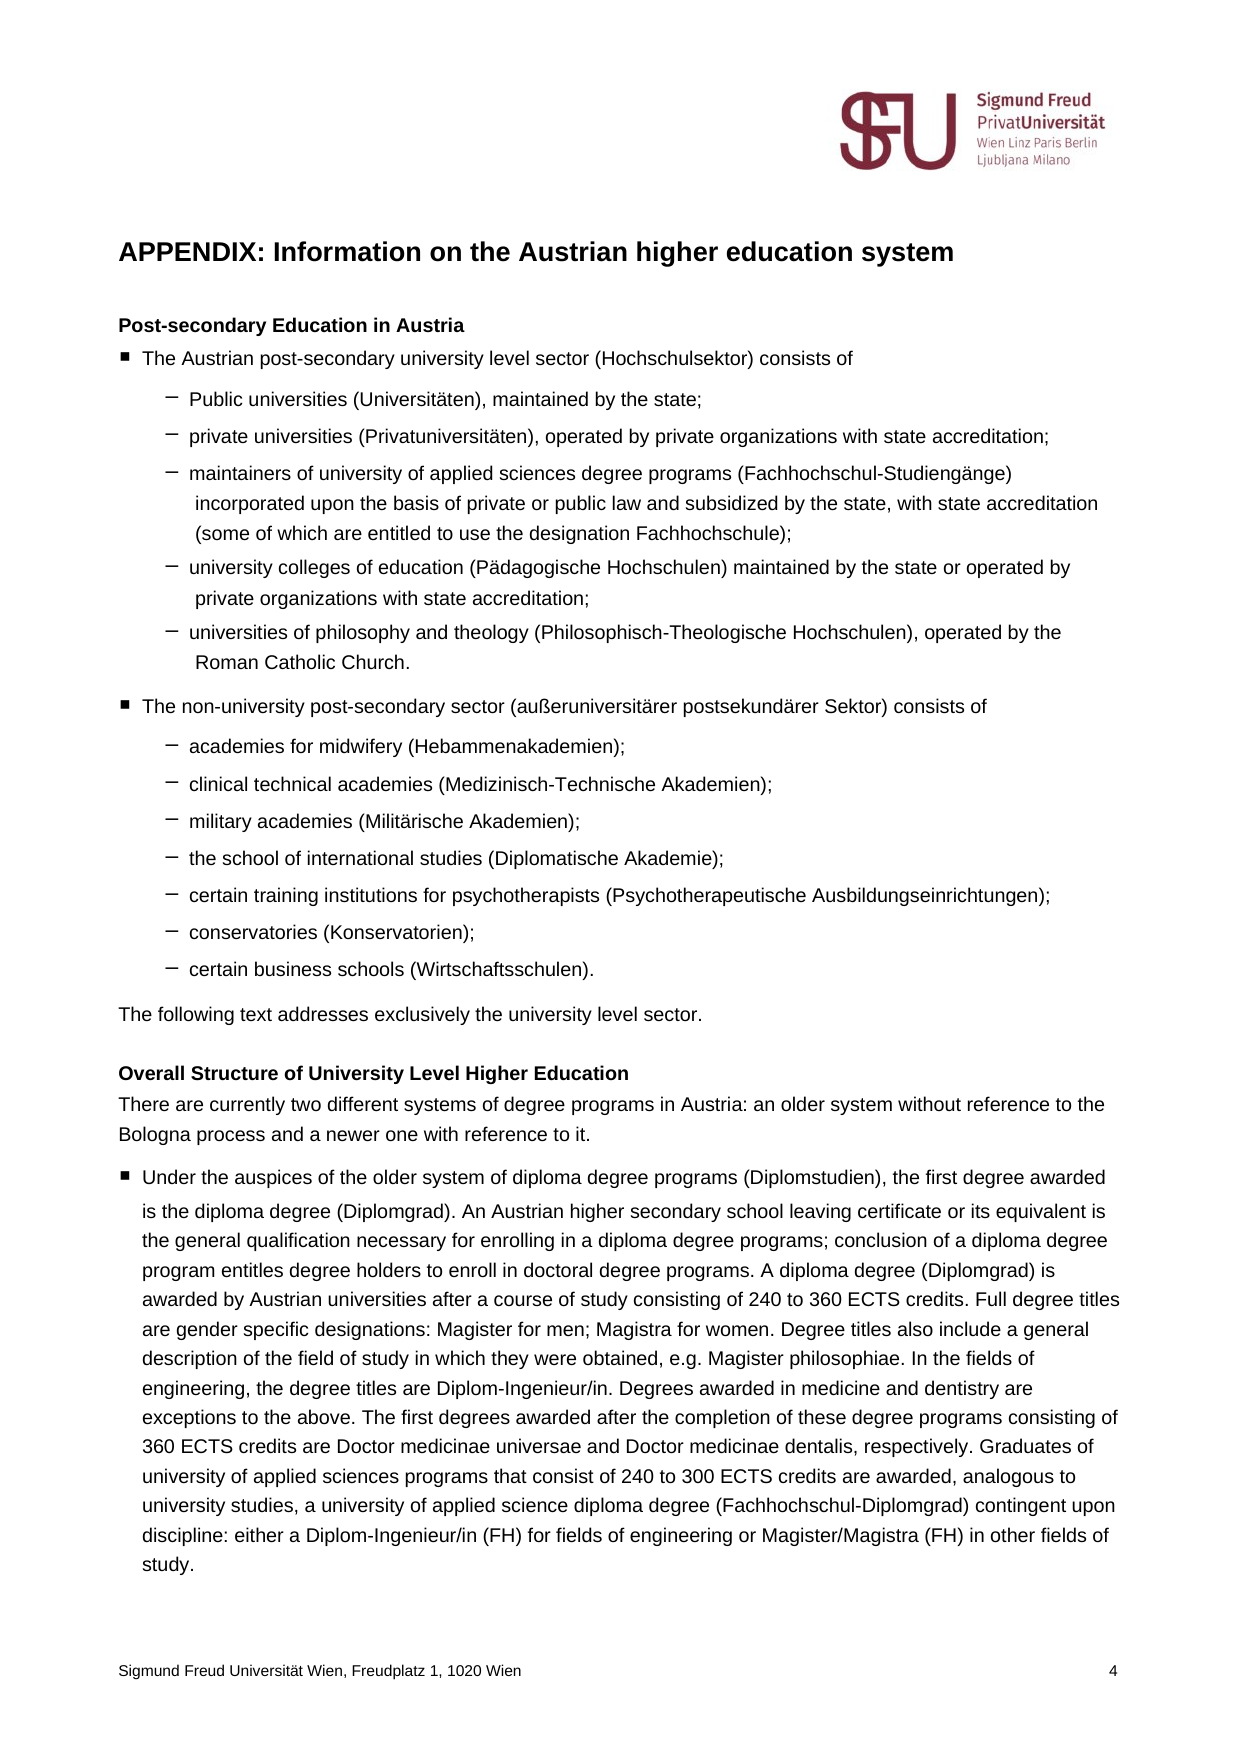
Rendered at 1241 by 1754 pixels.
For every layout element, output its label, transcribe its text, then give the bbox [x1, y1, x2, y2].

text There are currently two different systems of degree programs in Austria: an older system without reference to the Bologna process and a newer one with reference to it. [118, 1093, 1122, 1145]
list private universities (Privatuniversitäten), operated by private organizations with state accreditation; [165, 419, 1122, 448]
text The following text addresses exclusively the university level sector. [118, 1003, 1122, 1026]
list conservatories (Konservatorien); [165, 916, 1122, 944]
list Under the auspices of the older system of diploma degree programs (Diplomstudien), the first degree awarded is the diploma degree (Diplomgrad). An Austrian higher secondary school leaving certificate or its equivalent is the general qualification necessary for enrolling in a diploma degree programs; conclusion of a diploma degree program entitles degree holders to enroll in doctoral degree programs. A diploma degree (Diplomgrad) is awarded by Austrian universities after a course of study consisting of 240 to 360 ECTS credits. Full degree titles are gender specific designations: Magister for men; Magistra for women. Degree titles also include a general description of the field of study in which they were obtained, e.g. Magister philosophiae. In the fields of engineering, the degree titles are Diplom-Ingenieur/in. Degrees awarded in medicine and dentistry are exceptions to the above. The first degrees awarded after the completion of these degree programs consisting of 360 ECTS credits are Doctor medicinae universae and Doctor medicinae dentalis, respectively. Graduates of university of applied sciences programs that consist of 240 to 300 ECTS credits are awarded, analogous to university studies, a university of applied science diploma degree (Fachhochschul-Diplomgrad) contingent upon discipline: either a Diplom-Ingenieur/in (FH) for fields of engineering or Magister/Magistra (FH) in other fields of study. [118, 1164, 1122, 1576]
list certain training institutions for psychotherapists (Psychotherapeutische Ausbildungseinrichtungen); [165, 879, 1122, 907]
list The non-university post-secondary sector (außeruniversitärer postsekundärer Sektor) consists of [118, 693, 1122, 722]
subtitle APPENDIX: Information on the Austrian higher education system [118, 236, 1122, 267]
list military academies (Militärische Akademien); [165, 804, 1122, 833]
list academies for midwifery (Hebammenakademien); [165, 730, 1122, 759]
picture [827, 73, 1123, 189]
list Public universities (Universitäten), maintained by the state; [165, 382, 1122, 411]
list clinical technical academies (Medizinisch-Technische Akademien); [165, 767, 1122, 796]
list maintainers of university of applied sciences degree programs (Fachhochschul-Studiengänge) incorporated upon the basis of private or public law and subsidized by the state, with state accreditation (some of which are entitled to use the designation Fachhochschule); [165, 457, 1122, 544]
list the school of international studies (Diplomatische Akademie); [165, 842, 1122, 870]
list university colleges of education (Pädagogische Hochschulen) maintained by the state or operated by private organizations with state accreditation; [165, 551, 1122, 609]
list universities of philosophy and theology (Philosophisch-Theologische Hochschulen), operated by the Roman Catholic Church. [165, 616, 1122, 674]
list certain business schools (Wirtschaftsschulen). [165, 953, 1122, 982]
list The Austrian post-secondary university level sector (Hochschulsektor) consists of [118, 345, 1122, 374]
subtitle Overall Structure of University Level Higher Education [118, 1062, 1122, 1084]
subtitle Post-secondary Education in Austria [118, 314, 1122, 337]
